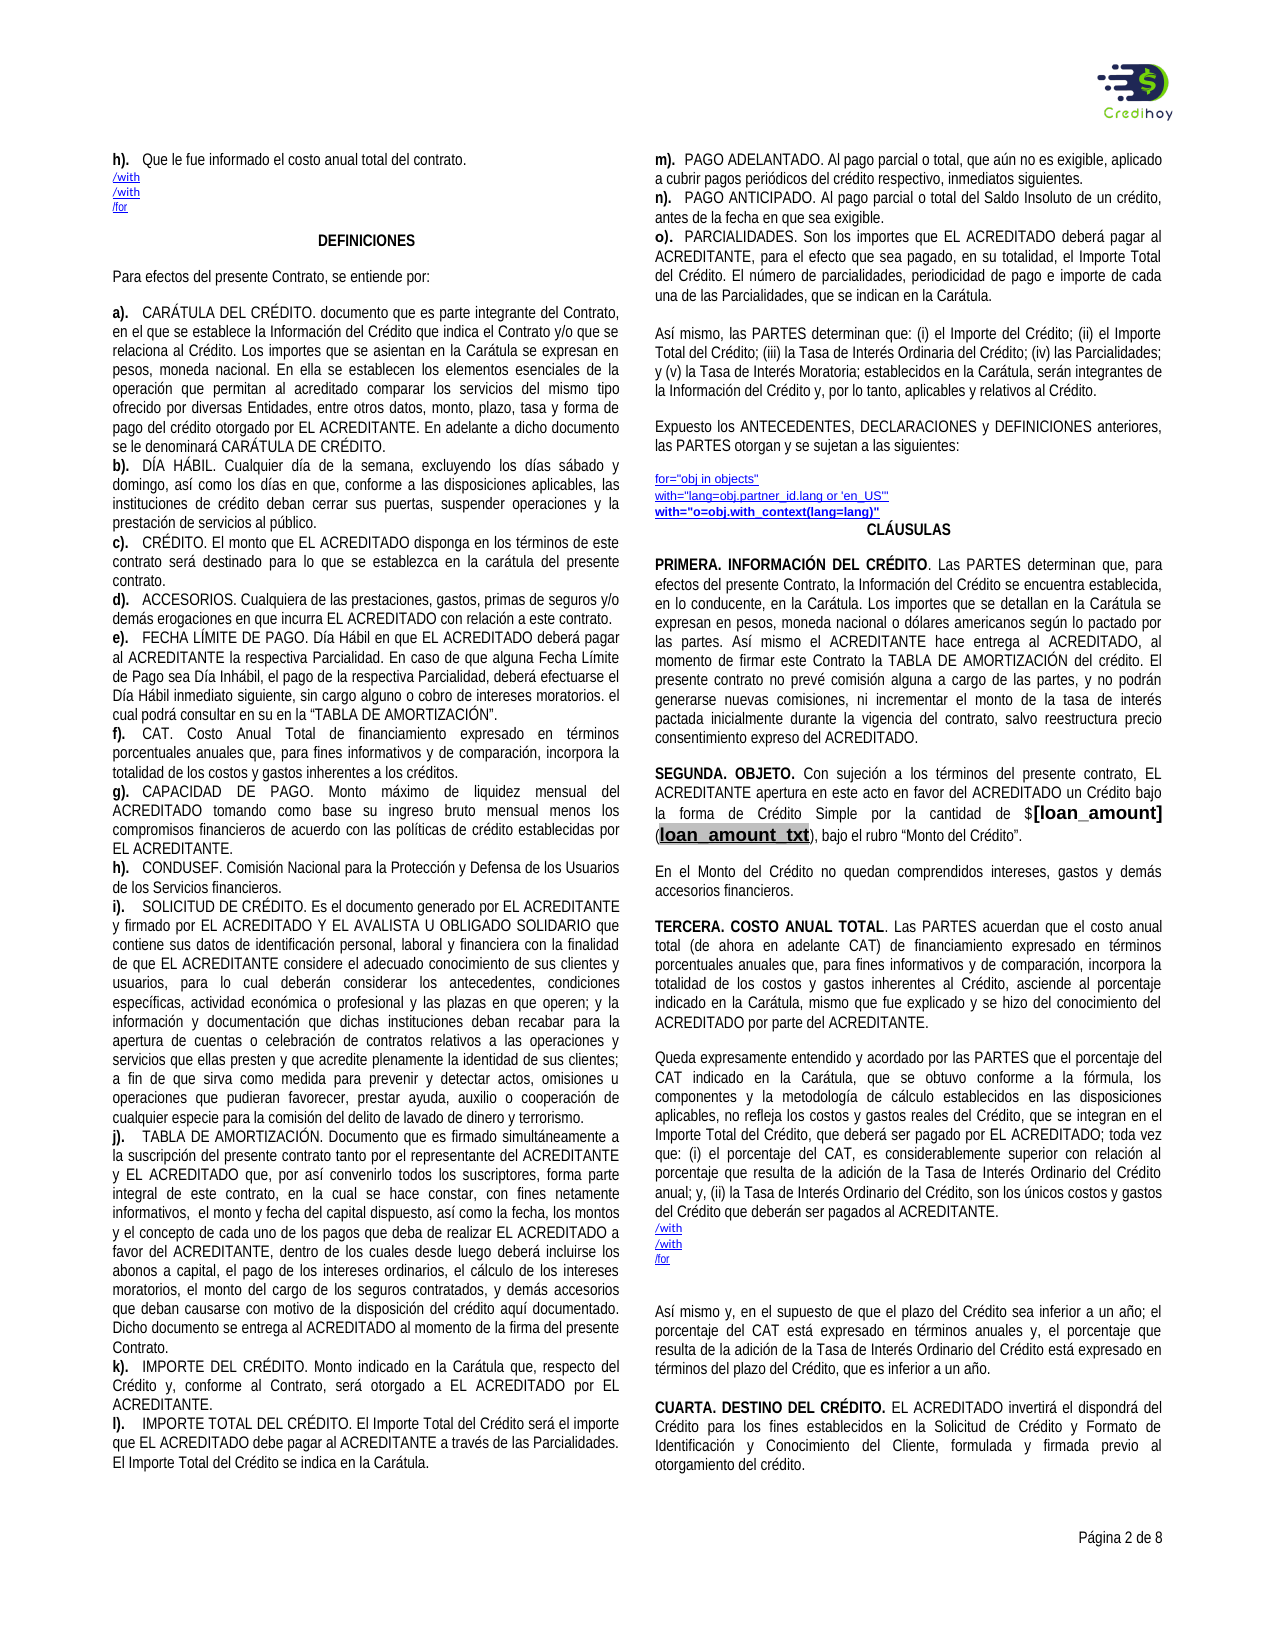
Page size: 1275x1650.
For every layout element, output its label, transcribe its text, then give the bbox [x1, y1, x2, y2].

text CLÁUSULAS [655, 519, 1162, 538]
list CAPACIDAD DE PAGO. Monto máximo de liquidez mensual del ACREDITADO tomando como base su ingreso bruto mensual menos los compromisos financieros de acuerdo con las políticas de crédito establecidas por EL ACREDITANTE. [112, 782, 620, 858]
list TABLA DE AMORTIZACIÓN. Documento que es firmado simultáneamente a la suscripción del presente contrato tanto por el representante del ACREDITANTE y EL ACREDITADO que, por así convenirlo todos los suscriptores, forma parte integral de este contrato, en la cual se hace constar, con fines netamente informativos, el monto y fecha del capital dispuesto, así como la fecha, los montos y el concepto de cada uno de los pagos que deba de realizar EL ACREDITADO a favor del ACREDITANTE, dentro de los cuales desde luego deberá incluirse los abonos a capital, el pago de los intereses ordinarios, el cálculo de los intereses moratorios, el monto del cargo de los seguros contratados, y demás accesorios que deban causarse con motivo de la disposición del crédito aquí documentado. Dicho documento se entrega al ACREDITADO al momento de la firma del presente Contrato. [112, 1127, 620, 1357]
list CRÉDITO. El monto que EL ACREDITADO disponga en los términos de este contrato será destinado para lo que se establezca en la carátula del presente contrato. [112, 532, 620, 590]
text SEGUNDA. OBJETO. Con sujeción a los términos del presente contrato, EL ACREDITANTE apertura en este acto en favor del ACREDITADO un Crédito bajo la forma de Crédito Simple por la cantidad de $[loan_amount] (loan_amount_txt), bajo el rubro “Monto del Crédito”. [655, 763, 1162, 845]
list FECHA LÍMITE DE PAGO. Día Hábil en que EL ACREDITADO deberá pagar al ACREDITANTE la respectiva Parcialidad. En caso de que alguna Fecha Límite de Pago sea Día Inhábil, el pago de la respectiva Parcialidad, deberá efectuarse el Día Hábil inmediato siguiente, sin cargo alguno o cobro de intereses moratorios. el cual podrá consultar en su en la “TABLA DE AMORTIZACIÓN”. [112, 628, 620, 724]
list PAGO ANTICIPADO. Al pago parcial o total del Saldo Insoluto de un crédito, antes de la fecha en que sea exigible. [655, 188, 1162, 227]
list /with [655, 1236, 1162, 1251]
list PAGO ADELANTADO. Al pago parcial o total, que aún no es exigible, aplicado a cubrir pagos periódicos del crédito respectivo, inmediatos siguientes. [655, 150, 1162, 188]
list IMPORTE TOTAL DEL CRÉDITO. El Importe Total del Crédito será el importe que EL ACREDITADO debe pagar al ACREDITANTE a través de las Parcialidades. El Importe Total del Crédito se indica en la Carátula. [112, 1414, 620, 1472]
list /with [112, 184, 620, 200]
text Para efectos del presente Contrato, se entiende por: [112, 267, 620, 286]
list /with [655, 1221, 1162, 1236]
list Que le fue informado el costo anual total del contrato. [112, 150, 620, 169]
text with="o=obj.with_context(lang=lang)" [655, 505, 1162, 519]
text Expuesto los ANTECEDENTES, DECLARACIONES y DEFINICIONES anteriores, las PARTES otorgan y se sujetan a las siguientes: [655, 417, 1162, 455]
text En el Monto del Crédito no quedan comprendidos intereses, gastos y demás accesorios financieros. [655, 862, 1162, 900]
list /for [655, 1251, 1162, 1266]
text PRIMERA. INFORMACIÓN DEL CRÉDITO. Las PARTES determinan que, para efectos del presente Contrato, la Información del Crédito se encuentra establecida, en lo conducente, en la Carátula. Los importes que se detallan en la Carátula se expresan en pesos, moneda nacional o dólares americanos según lo pactado por las partes. Así mismo el ACREDITANTE hace entrega al ACREDITADO, al momento de firmar este Contrato la TABLA DE AMORTIZACIÓN del crédito. El presente contrato no prevé comisión alguna a cargo de las partes, y no podrán generarse nuevas comisiones, ni incrementar el monto de la tasa de interés pactada inicialmente durante la vigencia del contrato, salvo reestructura precio consentimiento expreso del ACREDITADO. [655, 555, 1162, 747]
text for="obj in objects" [655, 472, 1162, 486]
list CONDUSEF. Comisión Nacional para la Protección y Defensa de los Usuarios de los Servicios financieros. [112, 858, 620, 897]
text Así mismo y, en el supuesto de que el plazo del Crédito sea inferior a un año; el porcentaje del CAT está expresado en términos anuales y, el porcentaje que resulta de la adición de la Tasa de Interés Ordinario del Crédito está expresado en términos del plazo del Crédito, que es inferior a un año. [655, 1302, 1162, 1378]
list CAT. Costo Anual Total de financiamiento expresado en términos porcentuales anuales que, para fines informativos y de comparación, incorpora la totalidad de los costos y gastos inherentes a los créditos. [112, 724, 620, 782]
text TERCERA. COSTO ANUAL TOTAL. Las PARTES acuerdan que el costo anual total (de ahora en adelante CAT) de financiamiento expresado en términos porcentuales anuales que, para fines informativos y de comparación, incorpora la totalidad de los costos y gastos inherentes al Crédito, asciende al porcentaje indicado en la Carátula, mismo que fue explicado y se hizo del conocimiento del ACREDITADO por parte del ACREDITANTE. [655, 917, 1162, 1032]
text CUARTA. DESTINO DEL CRÉDITO. EL ACREDITADO invertirá el dispondrá del Crédito para los fines establecidos en la Solicitud de Crédito y Formato de Identificación y Conocimiento del Cliente, formulada y firmada previo al otorgamiento del crédito. [655, 1397, 1162, 1474]
text DEFINICIONES [112, 231, 620, 250]
text Queda expresamente entendido y acordado por las PARTES que el porcentaje del CAT indicado en la Carátula, que se obtuvo conforme a la fórmula, los componentes y la metodología de cálculo establecidos en las disposiciones aplicables, no refleja los costos y gastos reales del Crédito, que se integran en el Importe Total del Crédito, que deberá ser pagado por EL ACREDITADO; toda vez que: (i) el porcentaje del CAT, es considerablemente superior con relación al porcentaje que resulta de la adición de la Tasa de Interés Ordinario del Crédito anual; y, (ii) la Tasa de Interés Ordinario del Crédito, son los únicos costos y gastos del Crédito que deberán ser pagados al ACREDITANTE. [655, 1048, 1162, 1221]
list PARCIALIDADES. Son los importes que EL ACREDITADO deberá pagar al ACREDITANTE, para el efecto que sea pagado, en su totalidad, el Importe Total del Crédito. El número de parcialidades, periodicidad de pago e importe de cada una de las Parcialidades, que se indican en la Carátula. [655, 227, 1162, 304]
list IMPORTE DEL CRÉDITO. Monto indicado en la Carátula que, respecto del Crédito y, conforme al Contrato, será otorgado a EL ACREDITADO por EL ACREDITANTE. [112, 1357, 620, 1414]
list Así mismo, las PARTES determinan que: (i) el Importe del Crédito; (ii) el Importe Total del Crédito; (iii) la Tasa de Interés Ordinaria del Crédito; (iv) las Parcialidades; y (v) la Tasa de Interés Moratoria; establecidos en la Carátula, serán integrantes de la Información del Crédito y, por lo tanto, aplicables y relativos al Crédito. [655, 324, 1162, 400]
list ACCESORIOS. Cualquiera de las prestaciones, gastos, primas de seguros y/o demás erogaciones en que incurra EL ACREDITADO con relación a este contrato. [112, 590, 620, 628]
list CARÁTULA DEL CRÉDITO. documento que es parte integrante del Contrato, en el que se establece la Información del Crédito que indica el Contrato y/o que se relaciona al Crédito. Los importes que se asientan en la Carátula se expresan en pesos, moneda nacional. En ella se establecen los elementos esenciales de la operación que permitan al acreditado comparar los servicios del mismo tipo ofrecido por diversas Entidades, entre otros datos, monto, plazo, tasa y forma de pago del crédito otorgado por EL ACREDITANTE. En adelante a dicho documento se le denominará CARÁTULA DE CRÉDITO. [112, 302, 620, 456]
picture [1097, 64, 1173, 121]
text with="lang=obj.partner_id.lang or 'en_US'" [655, 488, 1162, 503]
list /for [112, 200, 620, 214]
list SOLICITUD DE CRÉDITO. Es el documento generado por EL ACREDITANTE y firmado por EL ACREDITADO Y EL AVALISTA U OBLIGADO SOLIDARIO que contiene sus datos de identificación personal, laboral y financiera con la finalidad de que EL ACREDITANTE considere el adecuado conocimiento de sus clientes y usuarios, para lo cual deberán considerar los antecedentes, condiciones específicas, actividad económica o profesional y las plazas en que operen; y la información y documentación que dichas instituciones deban recabar para la apertura de cuentas o celebración de contratos relativos a las operaciones y servicios que ellas presten y que acredite plenamente la identidad de sus clientes; a fin de que sirva como medida para prevenir y detectar actos, omisiones u operaciones que pudieran favorecer, prestar ayuda, auxilio o cooperación de cualquier especie para la comisión del delito de lavado de dinero y terrorismo. [112, 897, 620, 1127]
list DÍA HÁBIL. Cualquier día de la semana, excluyendo los días sábado y domingo, así como los días en que, conforme a las disposiciones aplicables, las instituciones de crédito deban cerrar sus puertas, suspender operaciones y la prestación de servicios al público. [112, 456, 620, 532]
list /with [112, 169, 620, 184]
